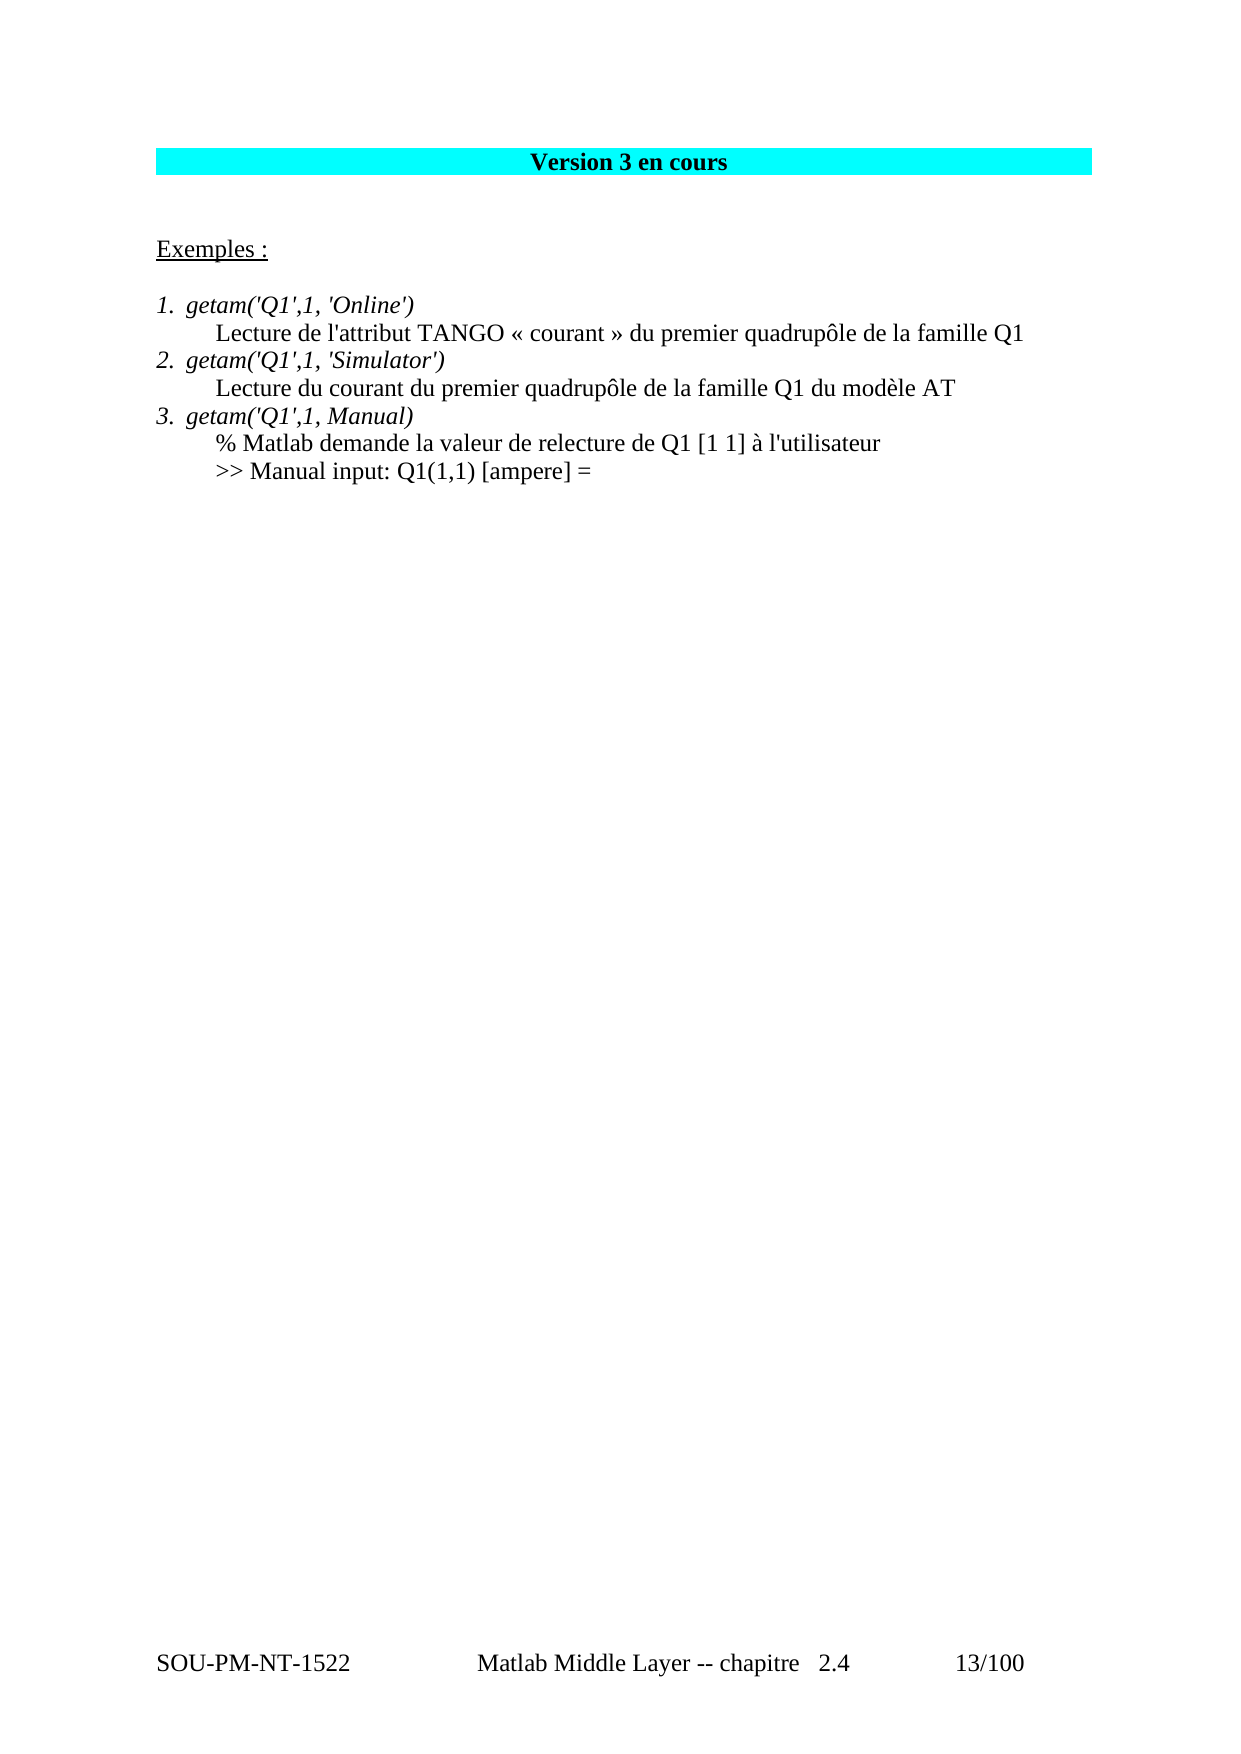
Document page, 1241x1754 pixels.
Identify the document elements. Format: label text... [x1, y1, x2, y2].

list % Matlab demande la valeur de relecture de Q1 [1 1] à l'utilisateur [186, 429, 1092, 457]
list getam('Q1',1, 'Simulator') [156, 346, 1092, 374]
list >> Manual input: Q1(1,1) [ampere] = [186, 457, 1092, 485]
list Lecture de l'attribut TANGO « courant » du premier quadrupôle de la famille Q1 [186, 319, 1092, 346]
list getam('Q1',1, Manual) [156, 402, 1092, 429]
text Exemples : [156, 236, 1092, 263]
list getam('Q1',1, 'Online') [156, 291, 1092, 319]
list Lecture du courant du premier quadrupôle de la famille Q1 du modèle AT [186, 374, 1092, 402]
